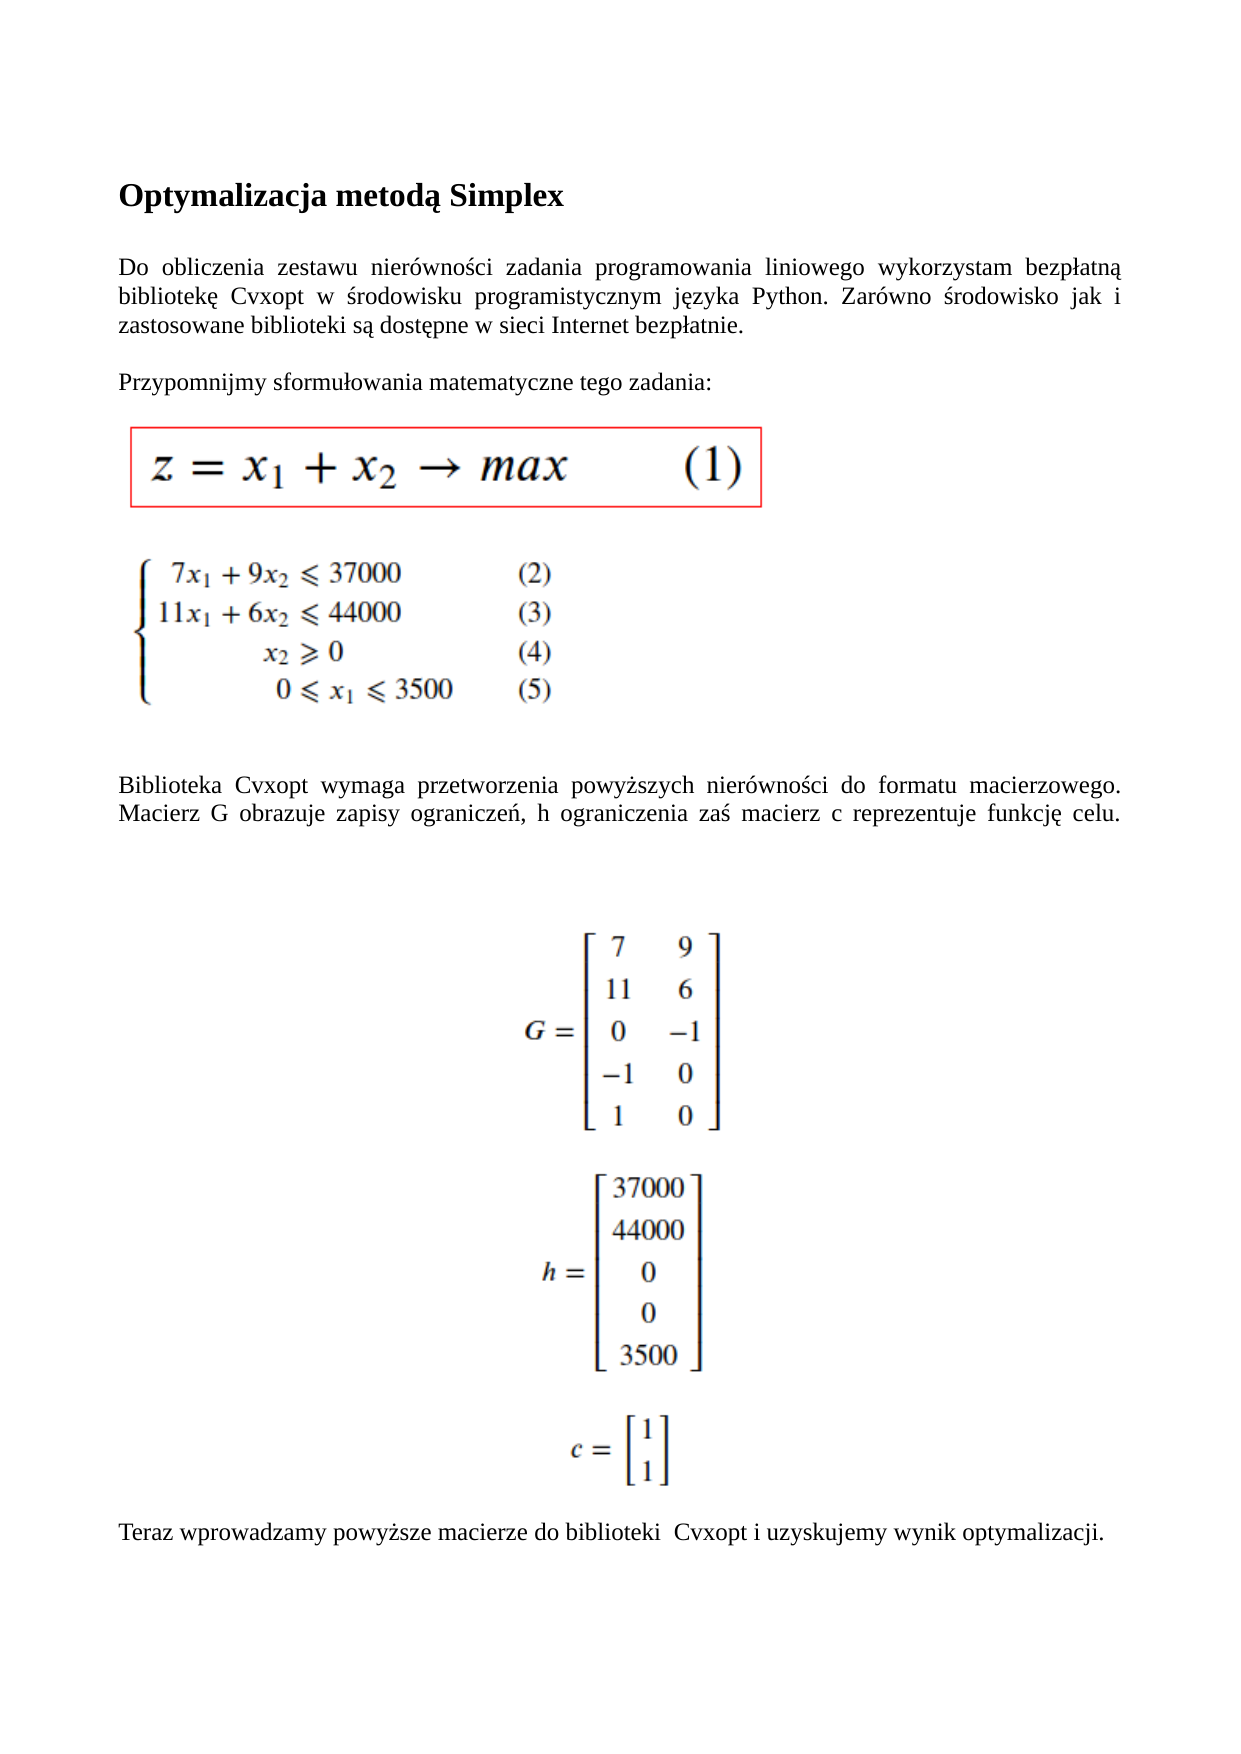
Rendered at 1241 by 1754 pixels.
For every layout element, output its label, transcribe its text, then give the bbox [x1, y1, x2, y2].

text Optymalizacja metodą Simplex [118, 176, 1122, 214]
picture [118, 424, 770, 511]
text Teraz wprowadzamy powyższe macierze do biblioteki Cvxopt i uzyskujemy wynik optymalizacji. [118, 1517, 1122, 1546]
text Przypomnijmy sformułowania matematyczne tego zadania: [118, 367, 1122, 396]
picture [118, 539, 609, 718]
text Biblioteka Cvxopt wymaga przetworzenia powyższych nierówności do formatu macierzowego. Macierz G obrazuje zapisy ograniczeń, h ograniczenia zaś macierz c reprezentuje funkcję celu. [118, 770, 1122, 856]
text Do obliczenia zestawu nierówności zadania programowania liniowego wykorzystam bezpłatną bibliotekę Cvxopt w środowisku programistycznym języka Python. Zarówno środowisko jak i zastosowane biblioteki są dostępne w sieci Internet bezpłatnie. [118, 252, 1122, 338]
picture [513, 913, 728, 1500]
